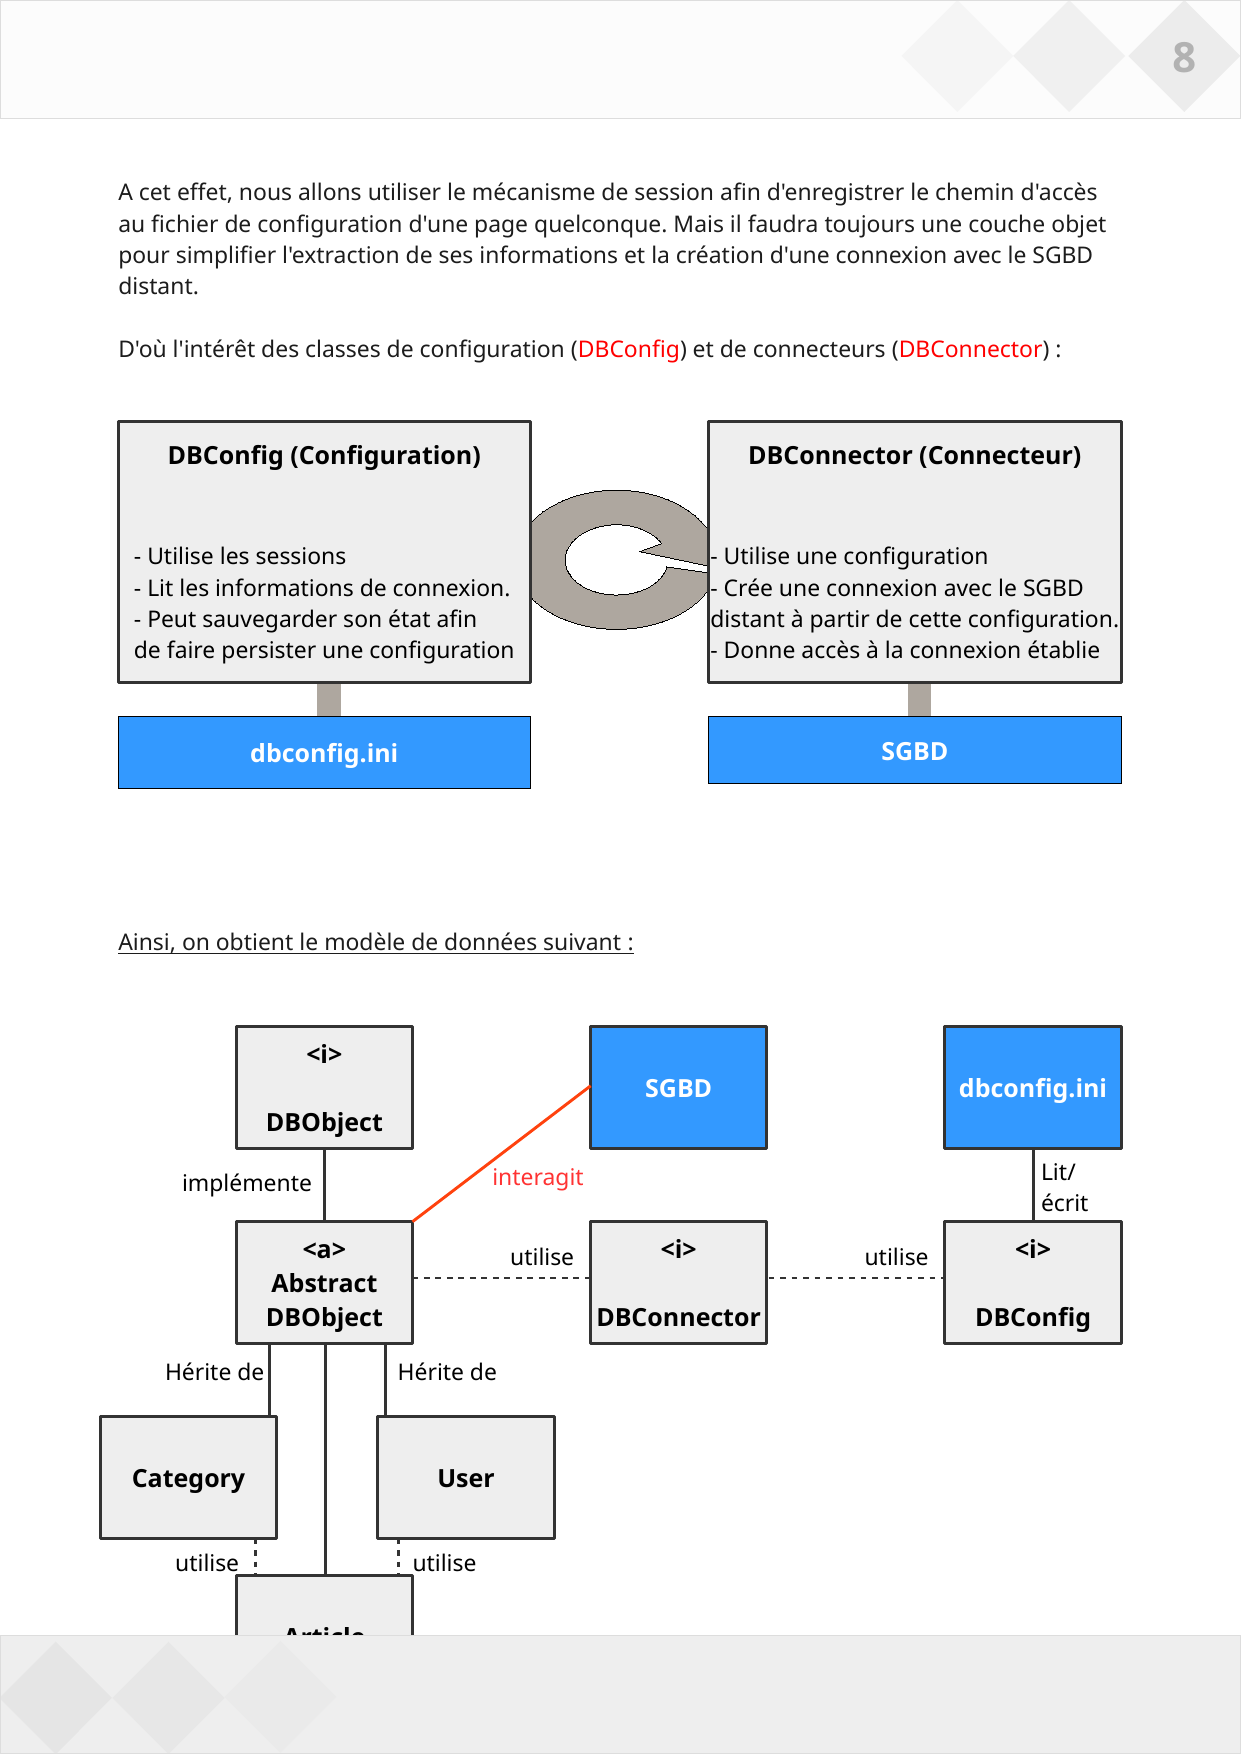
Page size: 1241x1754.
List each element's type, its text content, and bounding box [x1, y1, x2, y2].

text Ainsi, on obtient le modèle de données suivant : [118, 926, 1122, 958]
text A cet effet, nous allons utiliser le mécanisme de session afin d'enregistrer le chemin d'accès au fichier de configuration d'une page quelconque. Mais il faudra toujours une couche objet pour simplifier l'extraction de ses informations et la création d'une connexion avec le SGBD distant. [118, 176, 1122, 301]
text D'où l'intérêt des classes de configuration (DBConfig) et de connecteurs (DBConnector) : [118, 333, 1122, 364]
